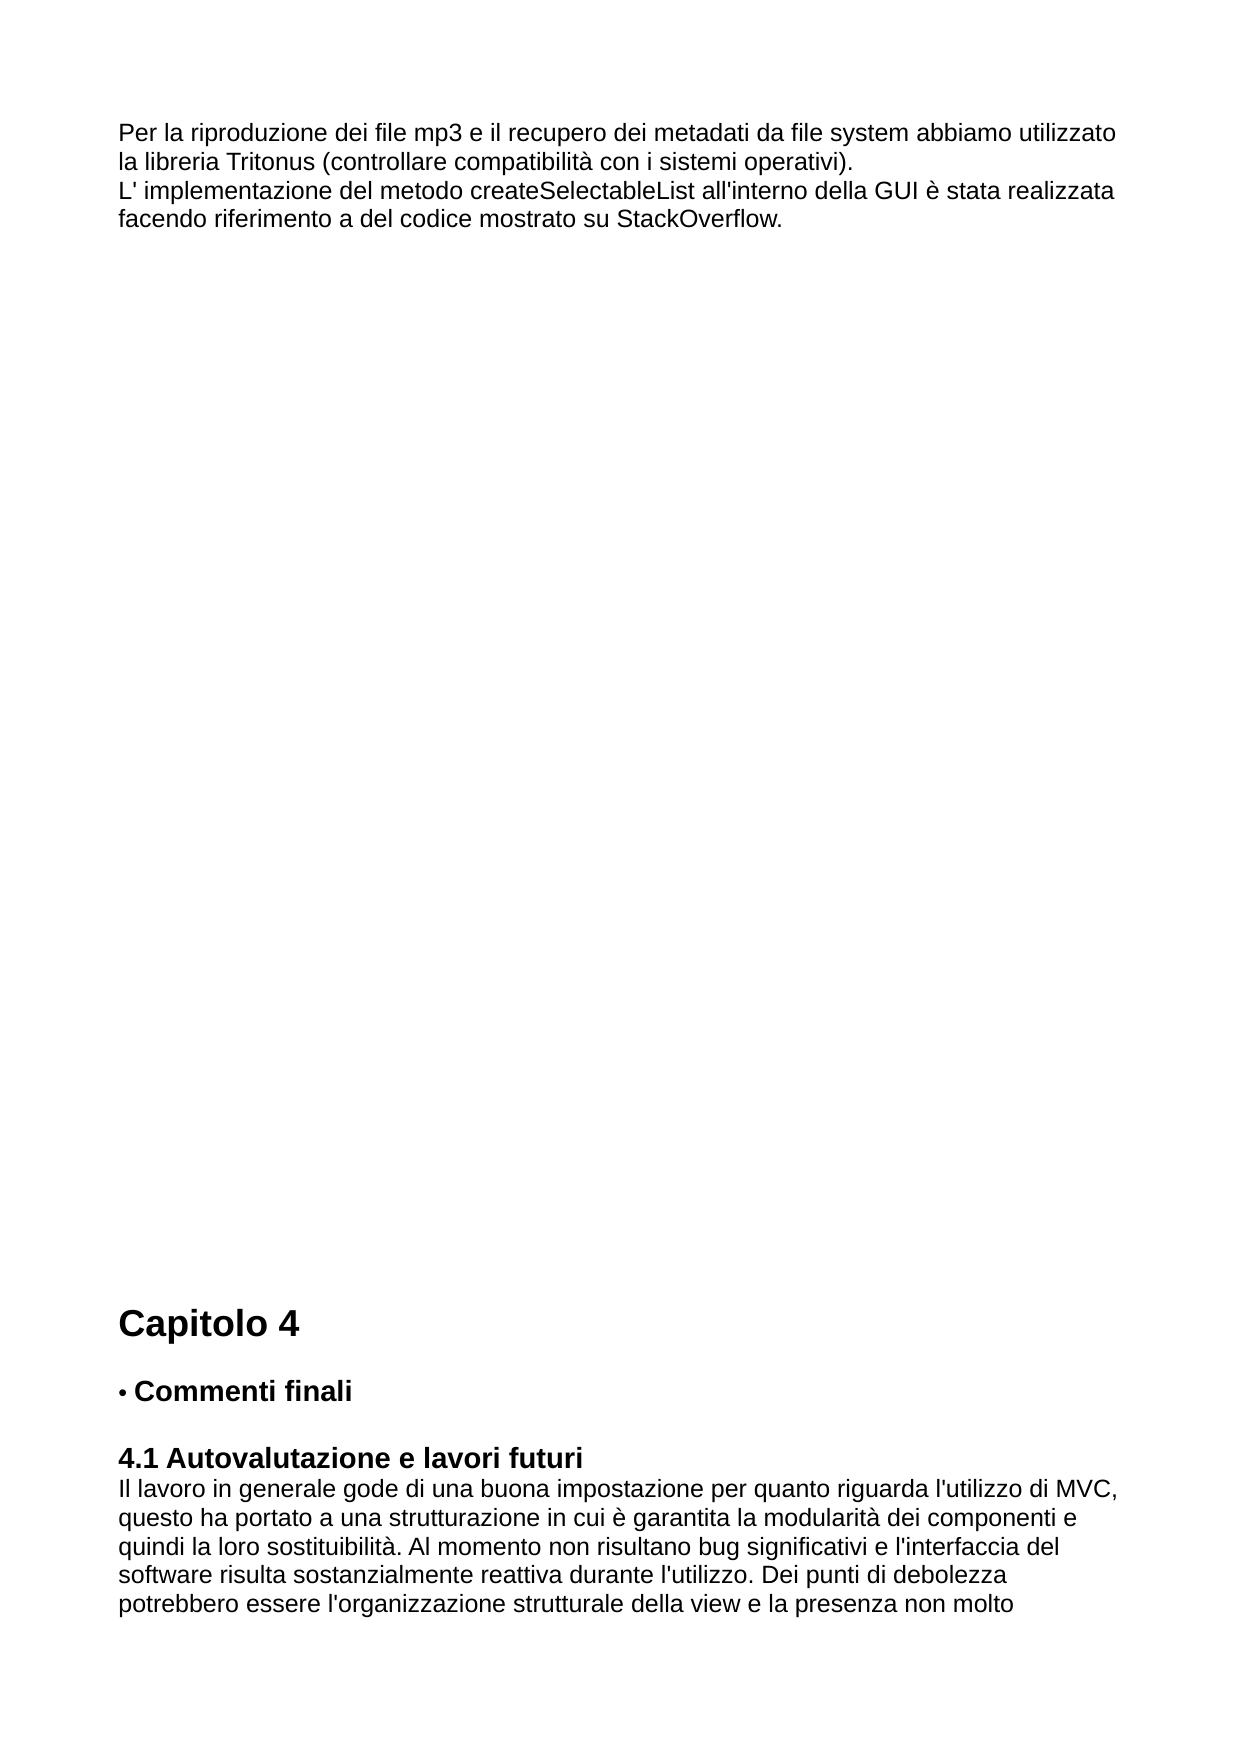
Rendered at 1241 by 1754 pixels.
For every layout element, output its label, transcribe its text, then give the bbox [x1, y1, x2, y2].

text 4.1 Autovalutazione e lavori futuri [118, 1441, 1122, 1474]
text Per la riproduzione dei file mp3 e il recupero dei metadati da file system abbiamo utilizzato la libreria Tritonus (controllare compatibilità con i sistemi operativi). [118, 118, 1122, 176]
text Capitolo 4 [118, 1302, 1122, 1345]
text L' implementazione del metodo createSelectableList all'interno della GUI è stata realizzata facendo riferimento a del codice mostrato su StackOverflow. [118, 176, 1122, 233]
text Il lavoro in generale gode di una buona impostazione per quanto riguarda l'utilizzo di MVC, questo ha portato a una strutturazione in cui è garantita la modularità dei componenti e quindi la loro sostituibilità. Al momento non risultano bug significativi e l'interfaccia del software risulta sostanzialmente reattiva durante l'utilizzo. Dei punti di debolezza potrebbero essere l'organizzazione strutturale della view e la presenza non molto [118, 1474, 1122, 1618]
text • Commenti finali [118, 1373, 1122, 1407]
